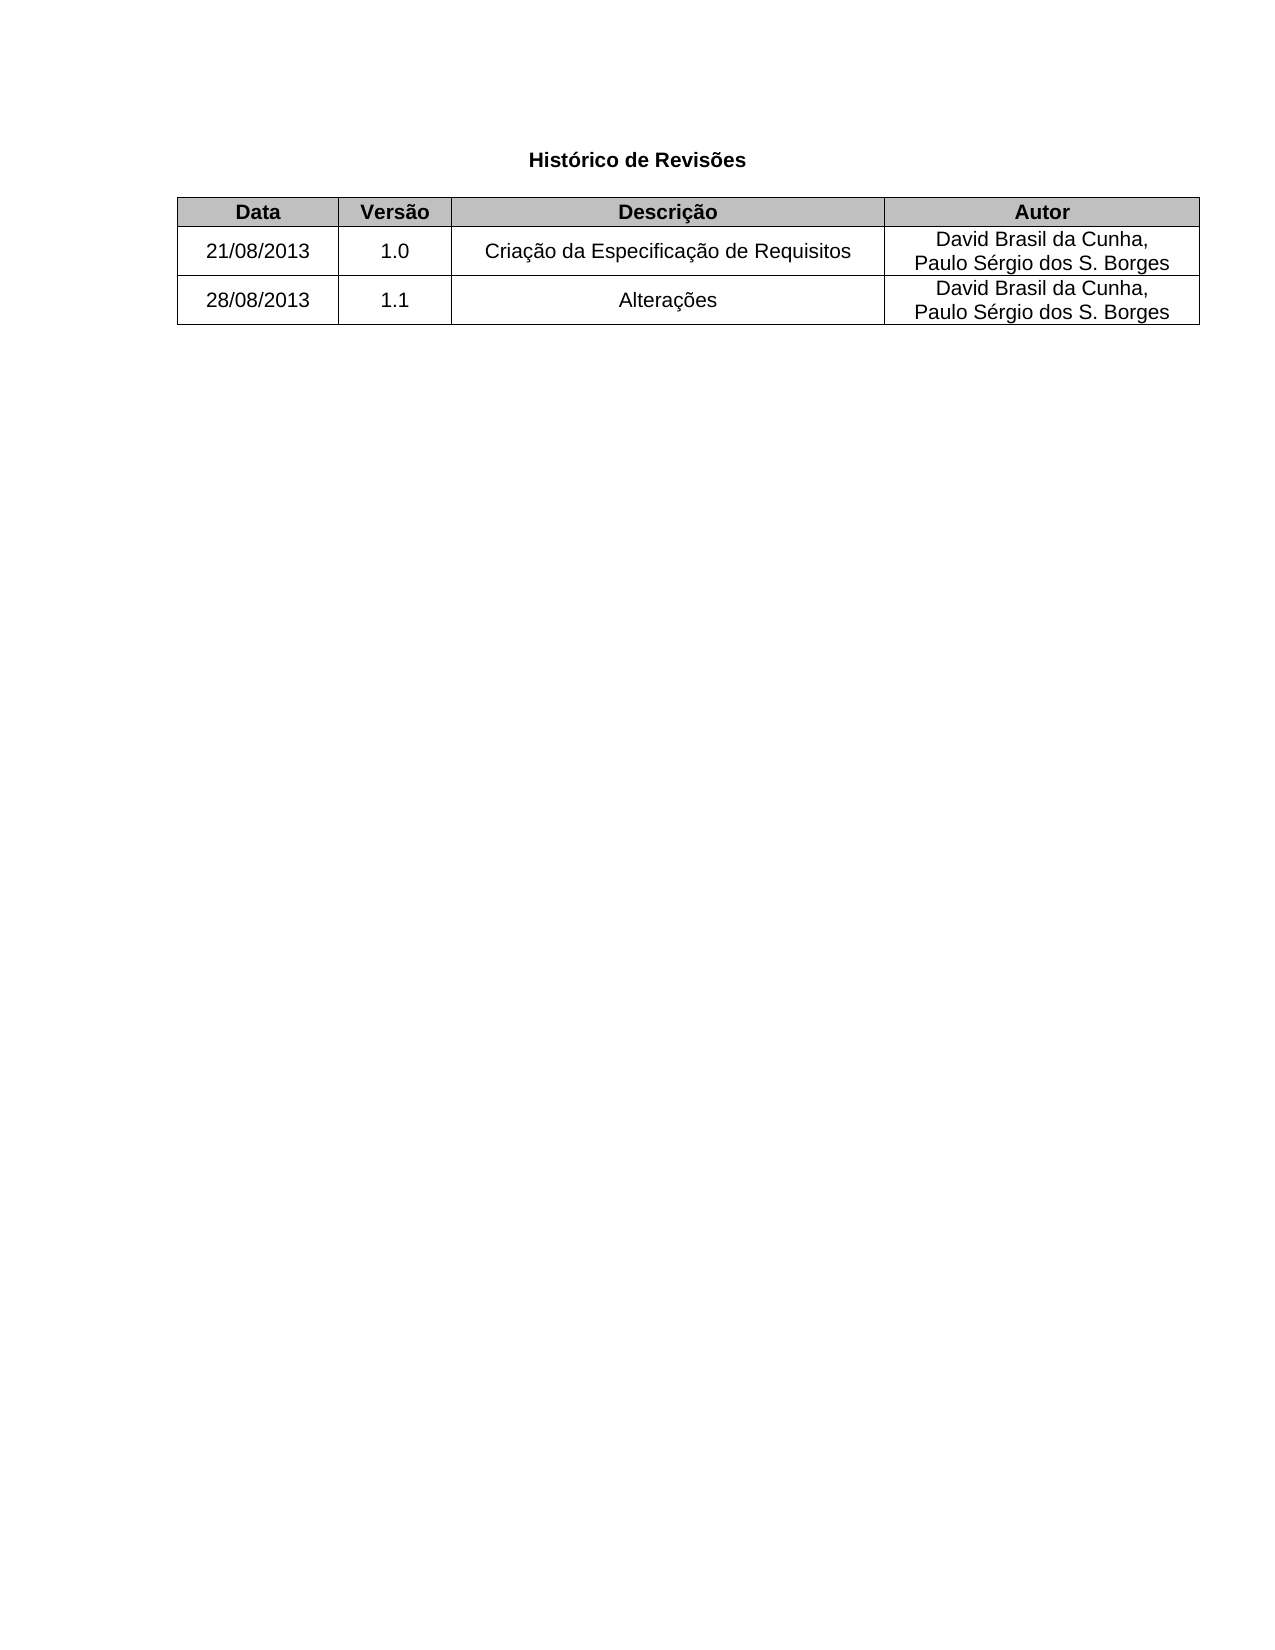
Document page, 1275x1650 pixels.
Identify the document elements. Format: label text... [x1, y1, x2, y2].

table_cell Alterações [452, 276, 884, 324]
table_cell 28/08/2013 [178, 276, 338, 324]
table_header Autor [885, 198, 1199, 226]
table_header Data [178, 198, 338, 226]
table_header Versão [339, 198, 451, 226]
table_cell Criação da Especificação de Requisitos [452, 227, 884, 275]
table_header Descrição [452, 198, 884, 226]
table_cell David Brasil da Cunha, Paulo Sérgio dos S. Borges [885, 276, 1199, 324]
table_cell 1.0 [339, 227, 451, 275]
table_cell David Brasil da Cunha, Paulo Sérgio dos S. Borges [885, 227, 1199, 275]
table_cell 1.1 [339, 276, 451, 324]
text Histórico de Revisões [177, 148, 1098, 172]
table_cell 21/08/2013 [178, 227, 338, 275]
